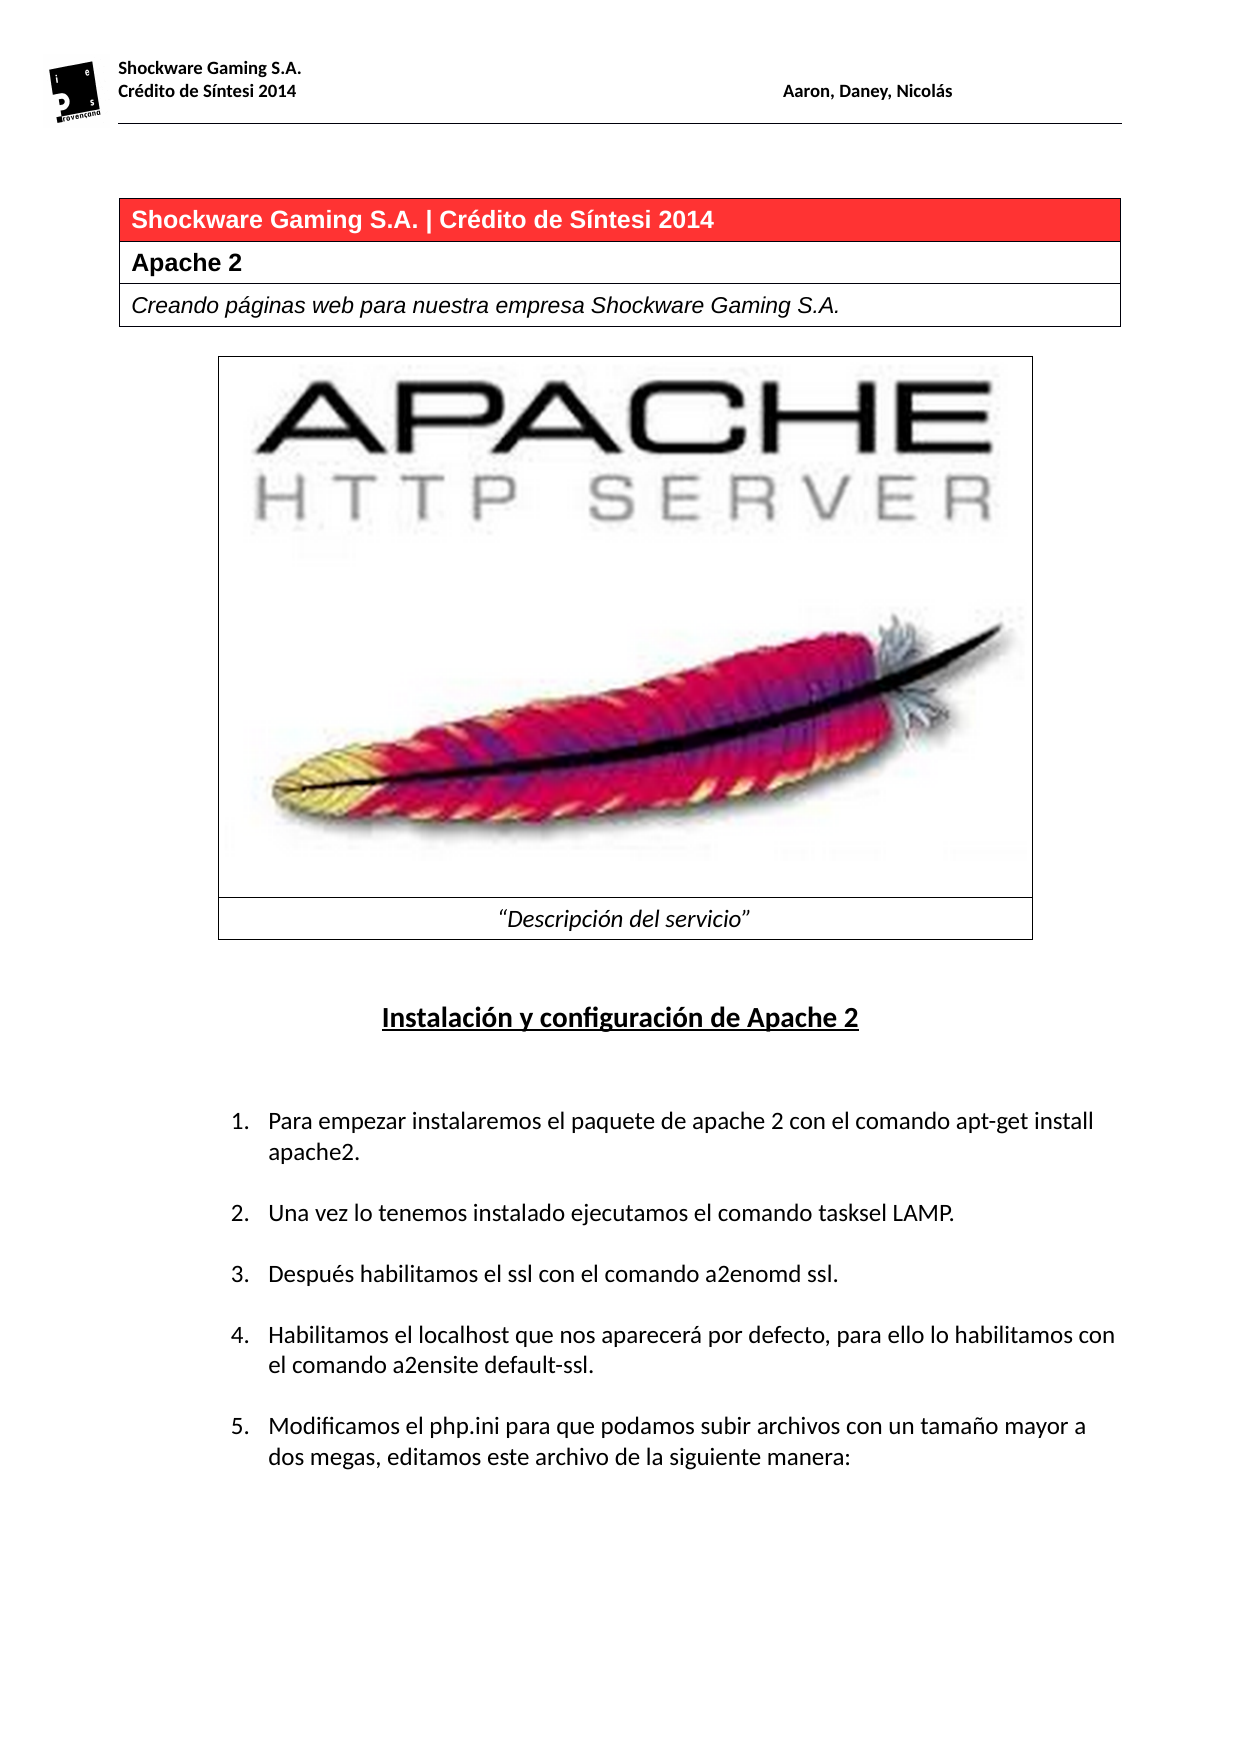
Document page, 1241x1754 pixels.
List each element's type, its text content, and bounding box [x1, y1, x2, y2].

table_cell Creando páginas web para nuestra empresa Shockware Gaming S.A. [120, 284, 1120, 326]
list Una vez lo tenemos instalado ejecutamos el comando tasksel LAMP. [231, 1197, 1122, 1227]
table_header [219, 357, 1032, 897]
table_cell Apache 2 [120, 242, 1120, 283]
list Modificamos el php.ini para que podamos subir archivos con un tamaño mayor a dos megas, editamos este archivo de la siguiente manera: [231, 1410, 1122, 1471]
table_header Shockware Gaming S.A. | Crédito de Síntesi 2014 [120, 199, 1120, 241]
list Para empezar instalaremos el paquete de apache 2 con el comando apt-get install apache2. [231, 1105, 1122, 1166]
list Después habilitamos el ssl con el comando a2enomd ssl. [231, 1258, 1122, 1288]
picture [43, 54, 110, 128]
picture [224, 362, 1027, 861]
text Instalación y configuración de Apache 2 [118, 999, 1122, 1034]
table_cell “Descripción del servicio” [219, 898, 1032, 939]
list Habilitamos el localhost que nos aparecerá por defecto, para ello lo habilitamos con el comando a2ensite default-ssl. [231, 1319, 1122, 1380]
